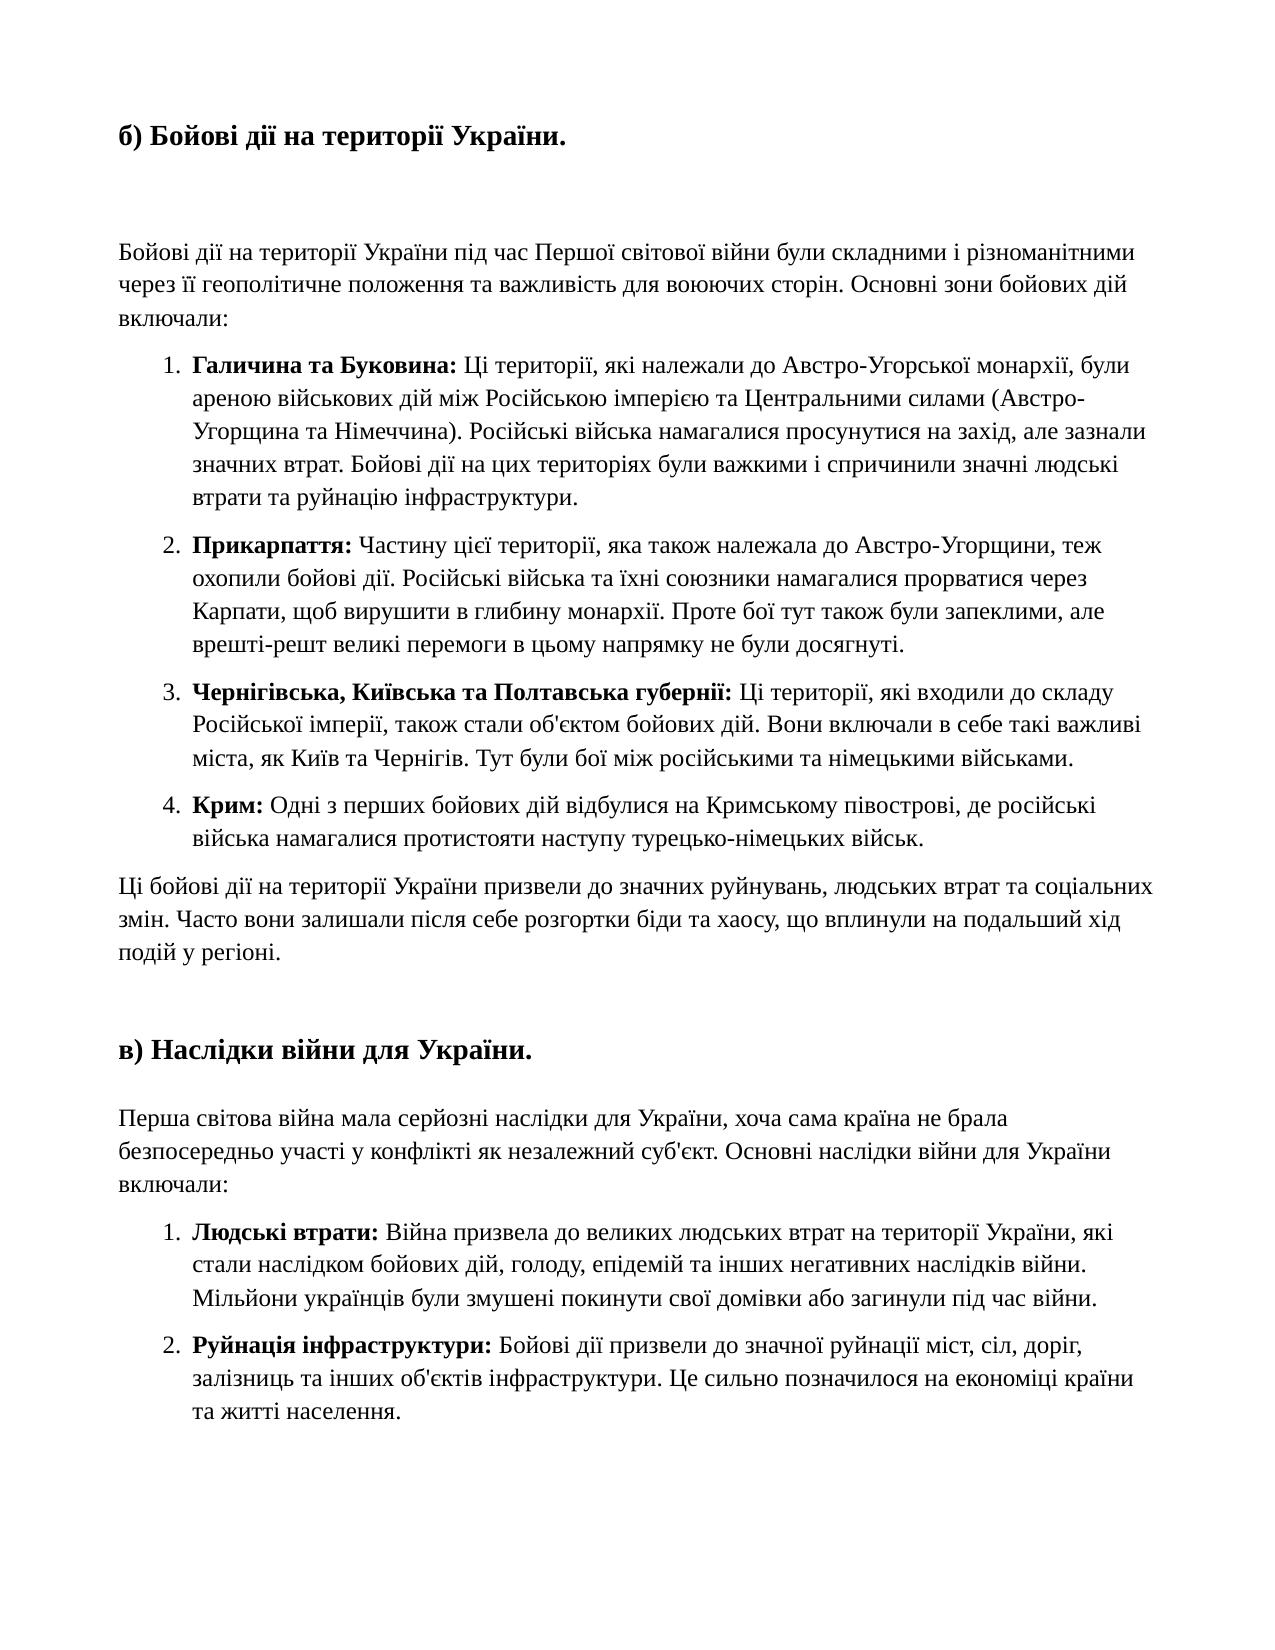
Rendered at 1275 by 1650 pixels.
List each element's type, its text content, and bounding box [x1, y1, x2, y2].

list Людські втрати: Війна призвела до великих людських втрат на території України, які стали наслідком бойових дій, голоду, епідемій та інших негативних наслідків війни. Мільйони українців були змушені покинути свої домівки або загинули під час війни. [162, 1217, 1157, 1311]
list Прикарпаття: Частину цієї території, яка також належала до Австро-Угорщини, теж охопили бойові дії. Російські війська та їхні союзники намагалися прорватися через Карпати, щоб вирушити в глибину монархії. Проте бої тут також були запеклими, але врешті-решт великі перемоги в цьому напрямку не були досягнуті. [162, 530, 1157, 658]
list Крим: Одні з перших бойових дій відбулися на Кримському півострові, де російські війська намагалися протистояти наступу турецько-німецьких військ. [162, 790, 1157, 852]
text Ці бойові дії на території України призвели до значних руйнувань, людських втрат та соціальних змін. Часто вони залишали після себе розгортки біди та хаосу, що вплинули на подальший хід подій у регіоні. [118, 871, 1157, 966]
text Бойові дії на території України під час Першої світової війни були складними і різноманітними через її геополітичне положення та важливість для воюючих сторін. Основні зони бойових дій включали: [118, 237, 1157, 331]
list Галичина та Буковина: Ці території, які належали до Австро-Угорської монархії, були ареною військових дій між Російською імперією та Центральними силами (Австро-Угорщина та Німеччина). Російські війська намагалися просунутися на захід, але зазнали значних втрат. Бойові дії на цих територіях були важкими і спричинили значні людські втрати та руйнацію інфраструктури. [162, 350, 1157, 511]
list Чернігівська, Київська та Полтавська губернії: Ці території, які входили до складу Російської імперії, також стали об'єктом бойових дій. Вони включали в себе такі важливі міста, як Київ та Чернігів. Тут були бої між російськими та німецькими військами. [162, 677, 1157, 771]
text б) Бойові дії на території України. [118, 118, 1157, 218]
list Руйнація інфраструктури: Бойові дії призвели до значної руйнації міст, сіл, доріг, залізниць та інших об'єктів інфраструктури. Це сильно позначилося на економіці країни та житті населення. [162, 1330, 1157, 1425]
text в) Наслідки війни для України. Перша світова війна мала серйозні наслідки для України, хоча сама країна не брала безпосередньо участі у конфлікті як незалежний суб'єкт. Основні наслідки війни для України включали: [118, 1032, 1157, 1198]
